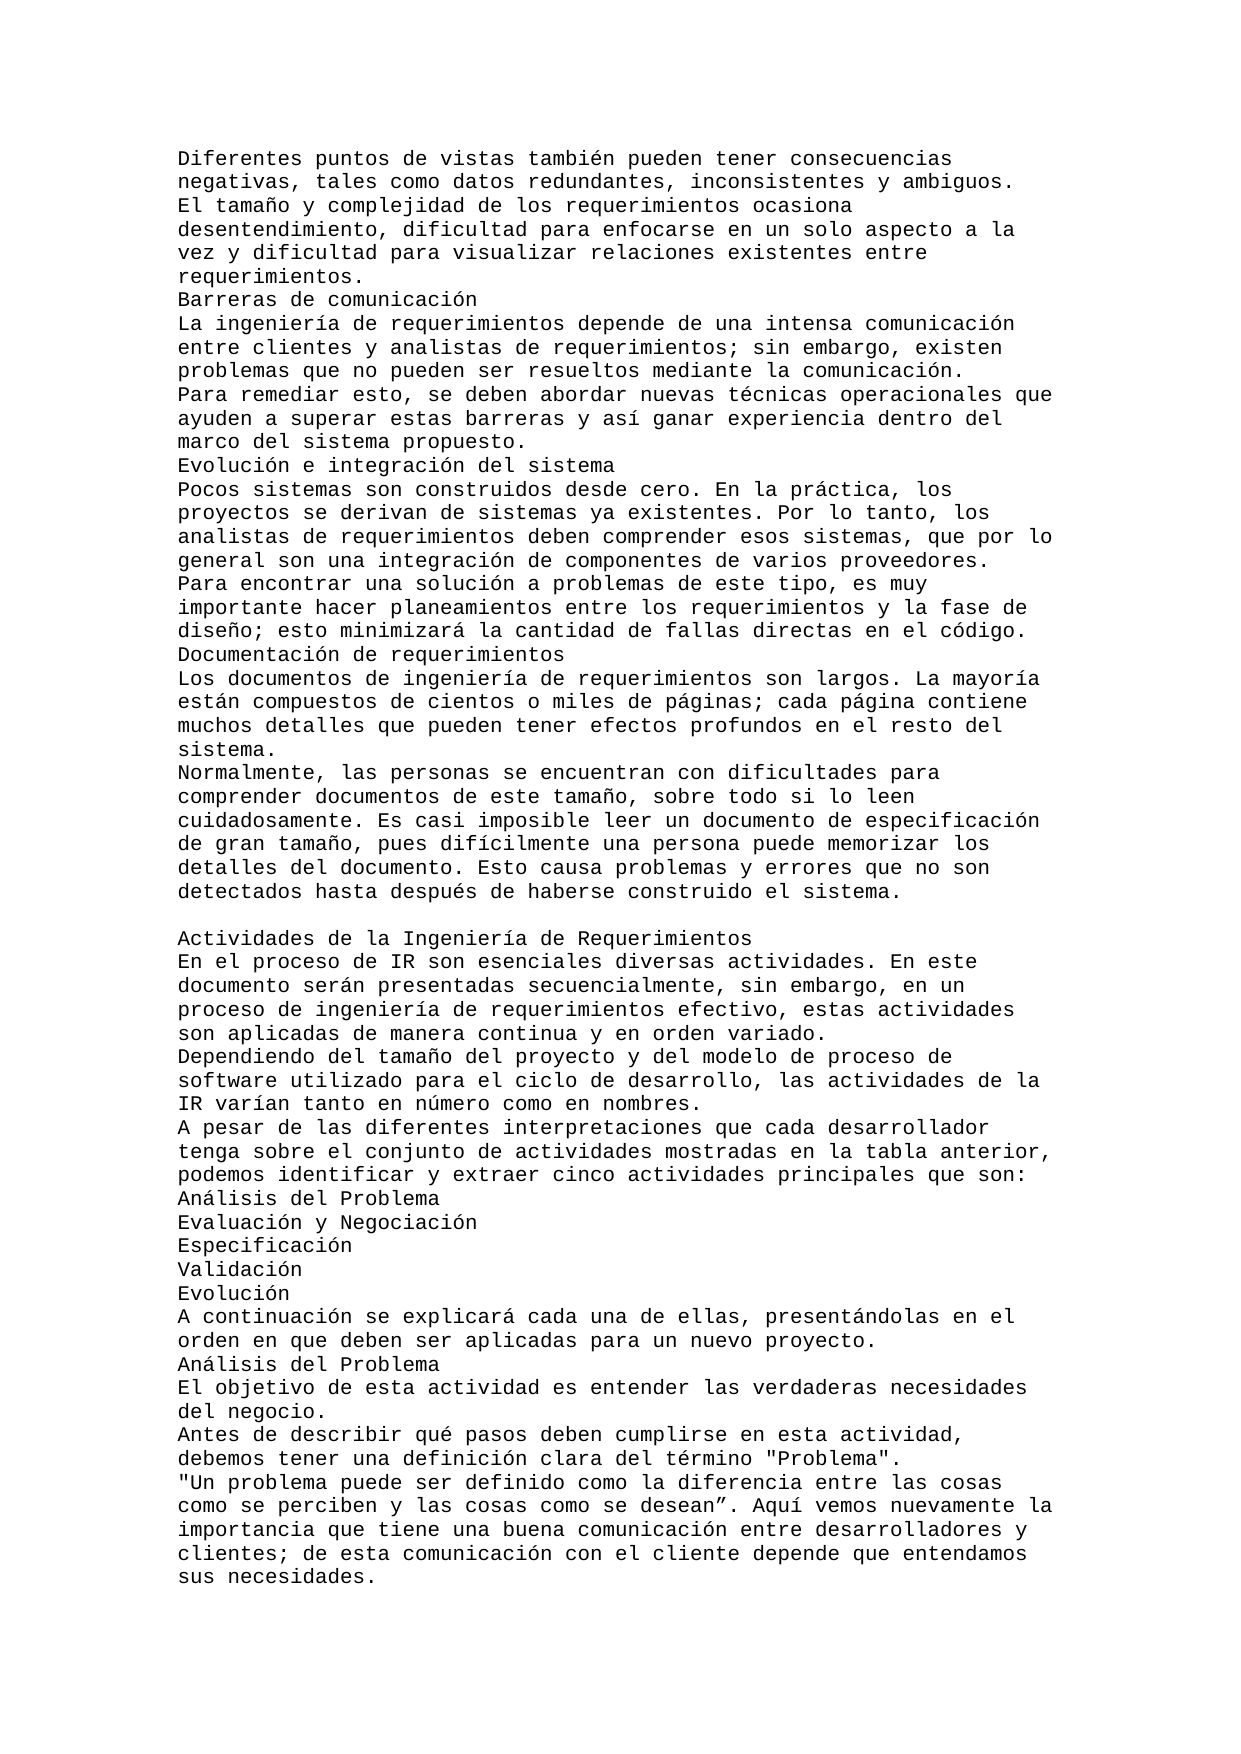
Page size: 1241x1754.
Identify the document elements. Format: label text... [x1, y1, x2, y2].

text Evaluación y Negociación [177, 1212, 1063, 1235]
text Documentación de requerimientos [177, 644, 1063, 668]
text En el proceso de IR son esenciales diversas actividades. En este documento serán presentadas secuencialmente, sin embargo, en un proceso de ingeniería de requerimientos efectivo, estas actividades son aplicadas de manera continua y en orden variado. [177, 952, 1063, 1046]
text Para encontrar una solución a problemas de este tipo, es muy importante hacer planeamientos entre los requerimientos y la fase de diseño; esto minimizará la cantidad de fallas directas en el código. [177, 573, 1063, 644]
text Evolución [177, 1283, 1063, 1306]
text Los documentos de ingeniería de requerimientos son largos. La mayoría están compuestos de cientos o miles de páginas; cada página contiene muchos detalles que pueden tener efectos profundos en el resto del sistema. [177, 668, 1063, 762]
text El objetivo de esta actividad es entender las verdaderas necesidades del negocio. [177, 1377, 1063, 1424]
text Dependiendo del tamaño del proyecto y del modelo de proceso de software utilizado para el ciclo de desarrollo, las actividades de la IR varían tanto en número como en nombres. [177, 1046, 1063, 1117]
text Análisis del Problema [177, 1353, 1063, 1377]
text Análisis del Problema [177, 1188, 1063, 1212]
text Barreras de comunicación [177, 289, 1063, 313]
text Validación [177, 1259, 1063, 1283]
text Actividades de la Ingeniería de Requerimientos [177, 928, 1063, 952]
text Antes de describir qué pasos deben cumplirse en esta actividad, debemos tener una definición clara del término "Problema". [177, 1424, 1063, 1472]
text "Un problema puede ser definido como la diferencia entre las cosas como se perciben y las cosas como se desean”. Aquí vemos nuevamente la importancia que tiene una buena comunicación entre desarrolladores y clientes; de esta comunicación con el cliente depende que entendamos sus necesidades. [177, 1472, 1063, 1590]
text Evolución e integración del sistema [177, 455, 1063, 479]
text Pocos sistemas son construidos desde cero. En la práctica, los proyectos se derivan de sistemas ya existentes. Por lo tanto, los analistas de requerimientos deben comprender esos sistemas, que por lo general son una integración de componentes de varios proveedores. [177, 479, 1063, 573]
text Diferentes puntos de vistas también pueden tener consecuencias negativas, tales como datos redundantes, inconsistentes y ambiguos. [177, 148, 1063, 195]
text A pesar de las diferentes interpretaciones que cada desarrollador tenga sobre el conjunto de actividades mostradas en la tabla anterior, podemos identificar y extraer cinco actividades principales que son: [177, 1117, 1063, 1188]
text La ingeniería de requerimientos depende de una intensa comunicación entre clientes y analistas de requerimientos; sin embargo, existen problemas que no pueden ser resueltos mediante la comunicación. [177, 313, 1063, 384]
text Especificación [177, 1235, 1063, 1259]
text Normalmente, las personas se encuentran con dificultades para comprender documentos de este tamaño, sobre todo si lo leen cuidadosamente. Es casi imposible leer un documento de especificación de gran tamaño, pues difícilmente una persona puede memorizar los detalles del documento. Esto causa problemas y errores que no son detectados hasta después de haberse construido el sistema. [177, 762, 1063, 904]
text El tamaño y complejidad de los requerimientos ocasiona desentendimiento, dificultad para enfocarse en un solo aspecto a la vez y dificultad para visualizar relaciones existentes entre requerimientos. [177, 195, 1063, 289]
text Para remediar esto, se deben abordar nuevas técnicas operacionales que ayuden a superar estas barreras y así ganar experiencia dentro del marco del sistema propuesto. [177, 384, 1063, 455]
text A continuación se explicará cada una de ellas, presentándolas en el orden en que deben ser aplicadas para un nuevo proyecto. [177, 1306, 1063, 1353]
